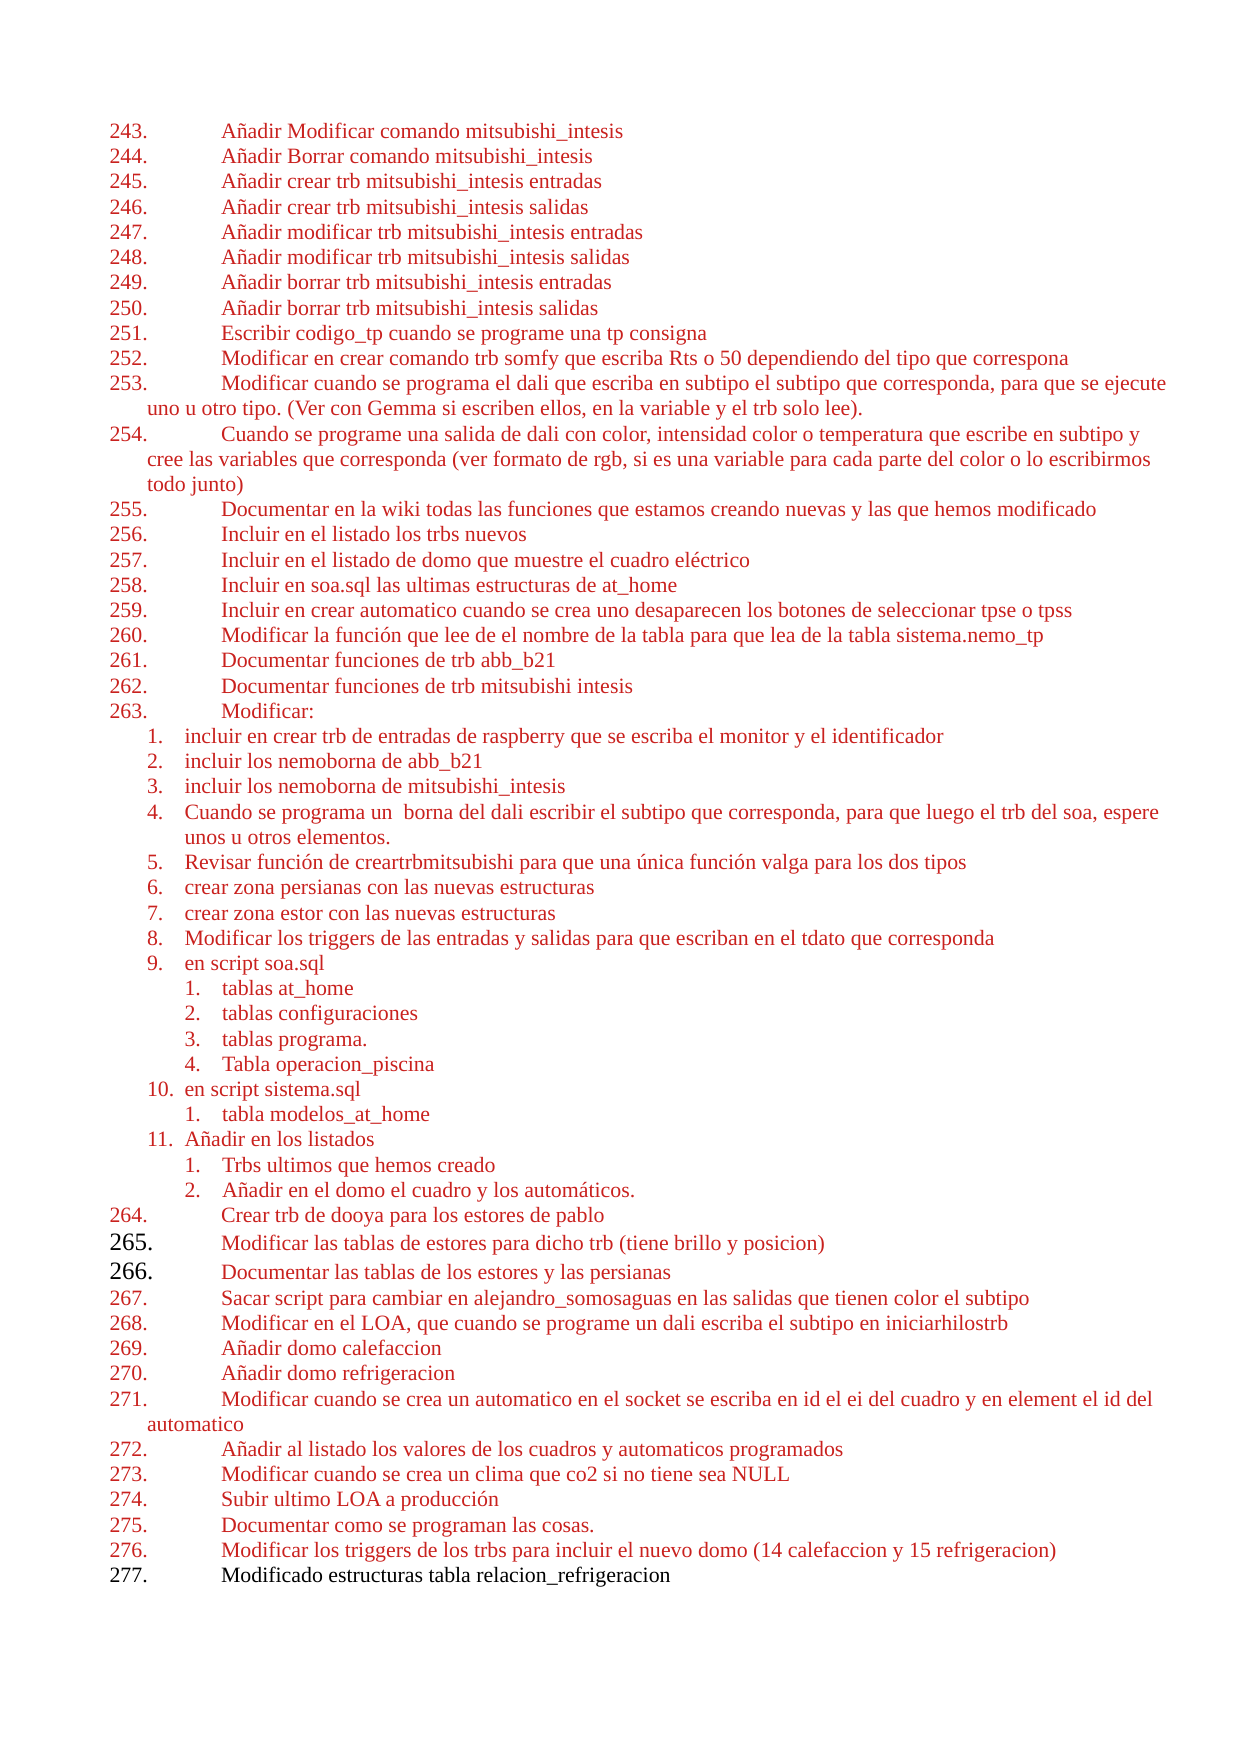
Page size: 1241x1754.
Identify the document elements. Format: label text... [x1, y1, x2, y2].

list Añadir borrar trb mitsubishi_intesis salidas [109, 294, 1180, 320]
list Cuando se programe una salida de dali con color, intensidad color o temperatura que escribe en subtipo y cree las variables que corresponda (ver formato de rgb, si es una variable para cada parte del color o lo escribirmos todo junto) [109, 421, 1180, 496]
list Documentar como se programan las cosas. [109, 1512, 1180, 1537]
list Sacar script para cambiar en alejandro_somosaguas en las salidas que tienen color el subtipo [109, 1285, 1180, 1310]
list Incluir en crear automatico cuando se crea uno desaparecen los botones de seleccionar tpse o tpss [109, 597, 1180, 622]
list incluir los nemoborna de abb_b21 [147, 748, 1180, 773]
list crear zona persianas con las nuevas estructuras [147, 874, 1180, 899]
list Modificado estructuras tabla relacion_refrigeracion [109, 1562, 1180, 1587]
list Añadir crear trb mitsubishi_intesis entradas [109, 168, 1180, 194]
list Añadir borrar trb mitsubishi_intesis entradas [109, 269, 1180, 294]
list en script sistema.sql [147, 1076, 1180, 1101]
list Modificar en crear comando trb somfy que escriba Rts o 50 dependiendo del tipo que correspona [109, 345, 1180, 370]
list en script soa.sql [147, 950, 1180, 975]
list Documentar funciones de trb abb_b21 [109, 647, 1180, 673]
list Modificar cuando se crea un clima que co2 si no tiene sea NULL [109, 1461, 1180, 1486]
list Añadir modificar trb mitsubishi_intesis salidas [109, 244, 1180, 269]
list Añadir en los listados [147, 1126, 1180, 1152]
list Subir ultimo LOA a producción [109, 1486, 1180, 1512]
list Añadir en el domo el cuadro y los automáticos. [184, 1177, 1180, 1202]
list Añadir crear trb mitsubishi_intesis salidas [109, 194, 1180, 219]
list Modificar la función que lee de el nombre de la tabla para que lea de la tabla sistema.nemo_tp [109, 622, 1180, 647]
list Modificar cuando se programa el dali que escriba en subtipo el subtipo que corresponda, para que se ejecute uno u otro tipo. (Ver con Gemma si escriben ellos, en la variable y el trb solo lee). [109, 370, 1180, 421]
list Documentar las tablas de los estores y las persianas [109, 1256, 1180, 1285]
list tablas at_home [184, 975, 1180, 1000]
list Incluir en el listado de domo que muestre el cuadro eléctrico [109, 547, 1180, 572]
list Añadir Borrar comando mitsubishi_intesis [109, 143, 1180, 168]
list Cuando se programa un borna del dali escribir el subtipo que corresponda, para que luego el trb del soa, espere unos u otros elementos. [147, 799, 1180, 849]
list Modificar los triggers de los trbs para incluir el nuevo domo (14 calefaccion y 15 refrigeracion) [109, 1537, 1180, 1562]
list Escribir codigo_tp cuando se programe una tp consigna [109, 320, 1180, 345]
list Modificar los triggers de las entradas y salidas para que escriban en el tdato que corresponda [147, 925, 1180, 950]
list tablas programa. [184, 1026, 1180, 1051]
list incluir en crear trb de entradas de raspberry que se escriba el monitor y el identificador [147, 723, 1180, 748]
list Modificar: [109, 698, 1180, 723]
list Documentar funciones de trb mitsubishi intesis [109, 673, 1180, 698]
list tabla modelos_at_home [184, 1101, 1180, 1126]
list Documentar en la wiki todas las funciones que estamos creando nuevas y las que hemos modificado [109, 496, 1180, 521]
list Incluir en el listado los trbs nuevos [109, 521, 1180, 547]
list incluir los nemoborna de mitsubishi_intesis [147, 773, 1180, 799]
list Añadir domo refrigeracion [109, 1360, 1180, 1386]
list Revisar función de creartrbmitsubishi para que una única función valga para los dos tipos [147, 849, 1180, 874]
list Modificar las tablas de estores para dicho trb (tiene brillo y posicion) [109, 1227, 1180, 1256]
list Tabla operacion_piscina [184, 1051, 1180, 1076]
list crear zona estor con las nuevas estructuras [147, 899, 1180, 925]
list Añadir modificar trb mitsubishi_intesis entradas [109, 219, 1180, 244]
list Añadir domo calefaccion [109, 1335, 1180, 1360]
list Modificar cuando se crea un automatico en el socket se escriba en id el ei del cuadro y en element el id del automatico [109, 1386, 1180, 1436]
list Modificar en el LOA, que cuando se programe un dali escriba el subtipo en iniciarhilostrb [109, 1310, 1180, 1335]
list Trbs ultimos que hemos creado [184, 1152, 1180, 1177]
list Añadir Modificar comando mitsubishi_intesis [109, 118, 1180, 143]
list Crear trb de dooya para los estores de pablo [109, 1202, 1180, 1227]
list Incluir en soa.sql las ultimas estructuras de at_home [109, 572, 1180, 597]
list tablas configuraciones [184, 1000, 1180, 1026]
list Añadir al listado los valores de los cuadros y automaticos programados [109, 1436, 1180, 1461]
